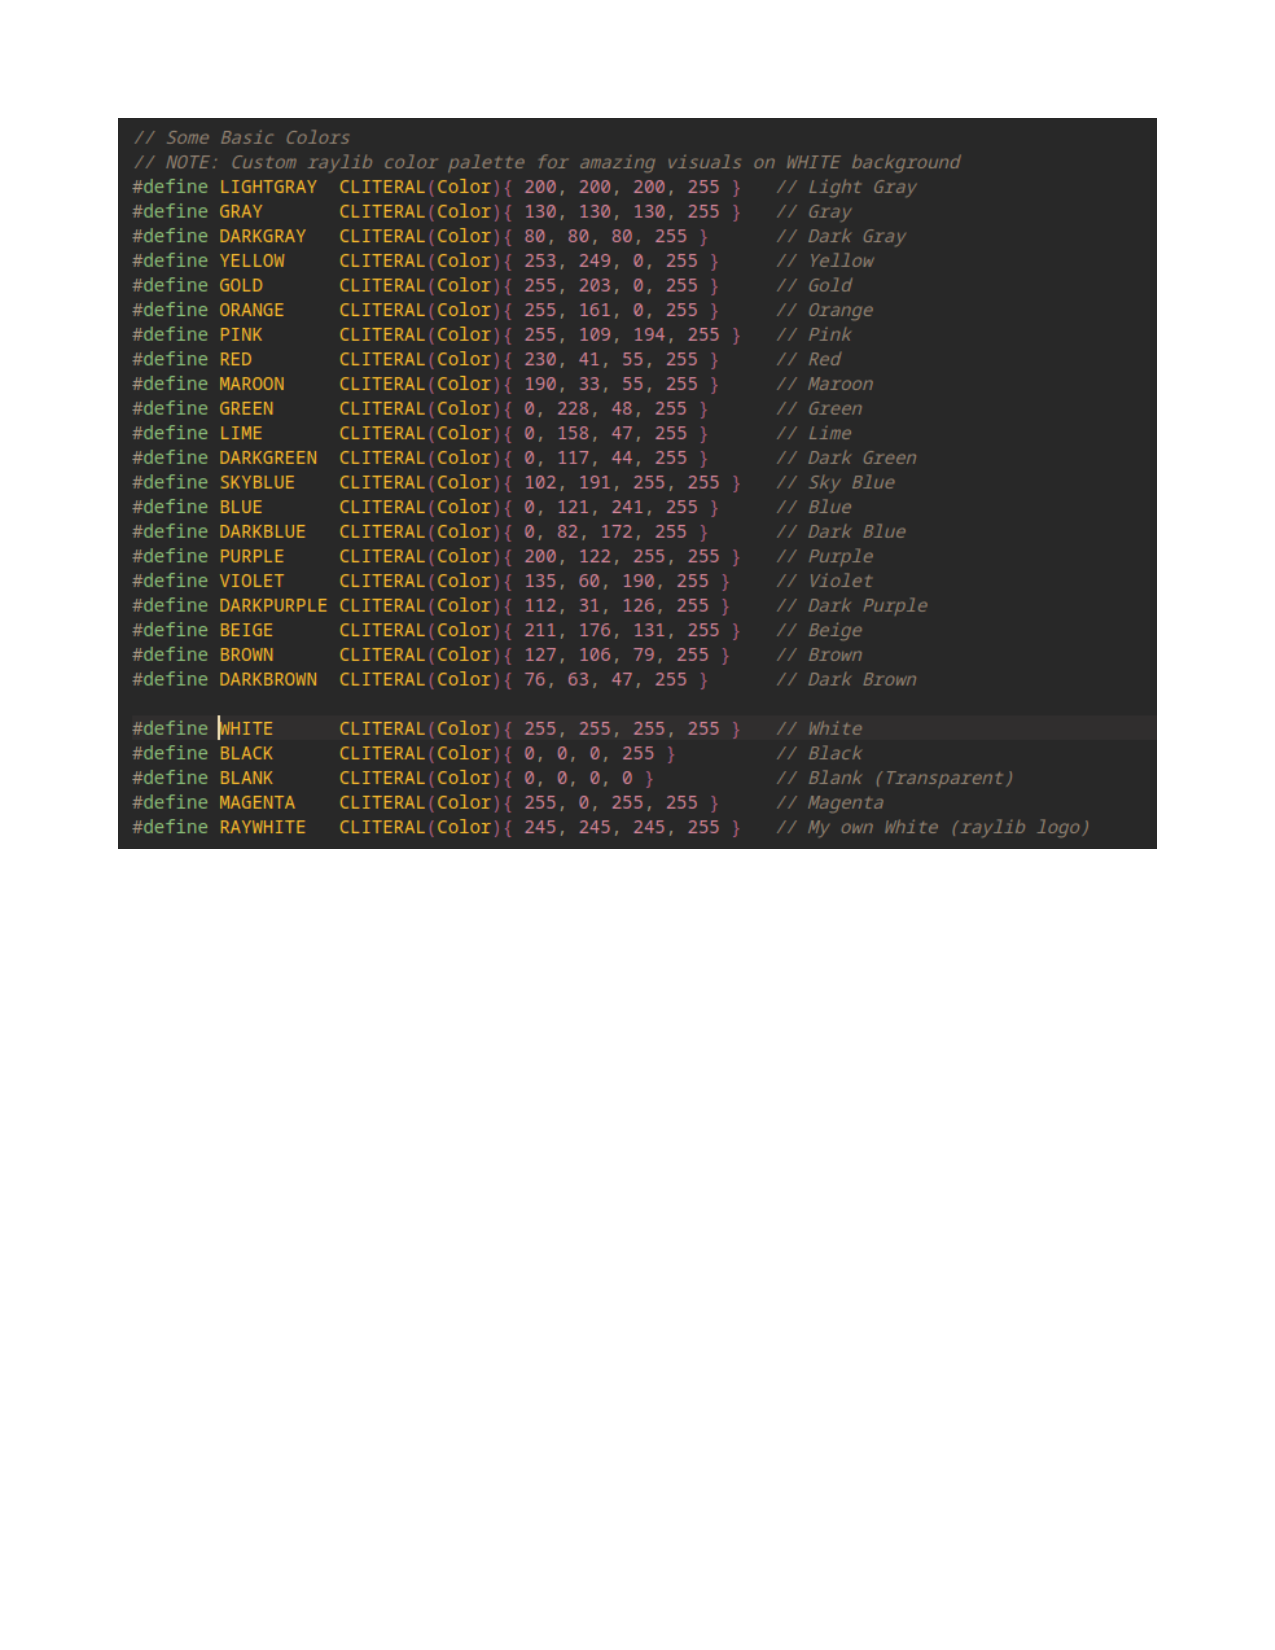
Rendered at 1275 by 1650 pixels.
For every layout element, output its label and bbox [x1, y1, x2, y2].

picture [118, 118, 1157, 849]
